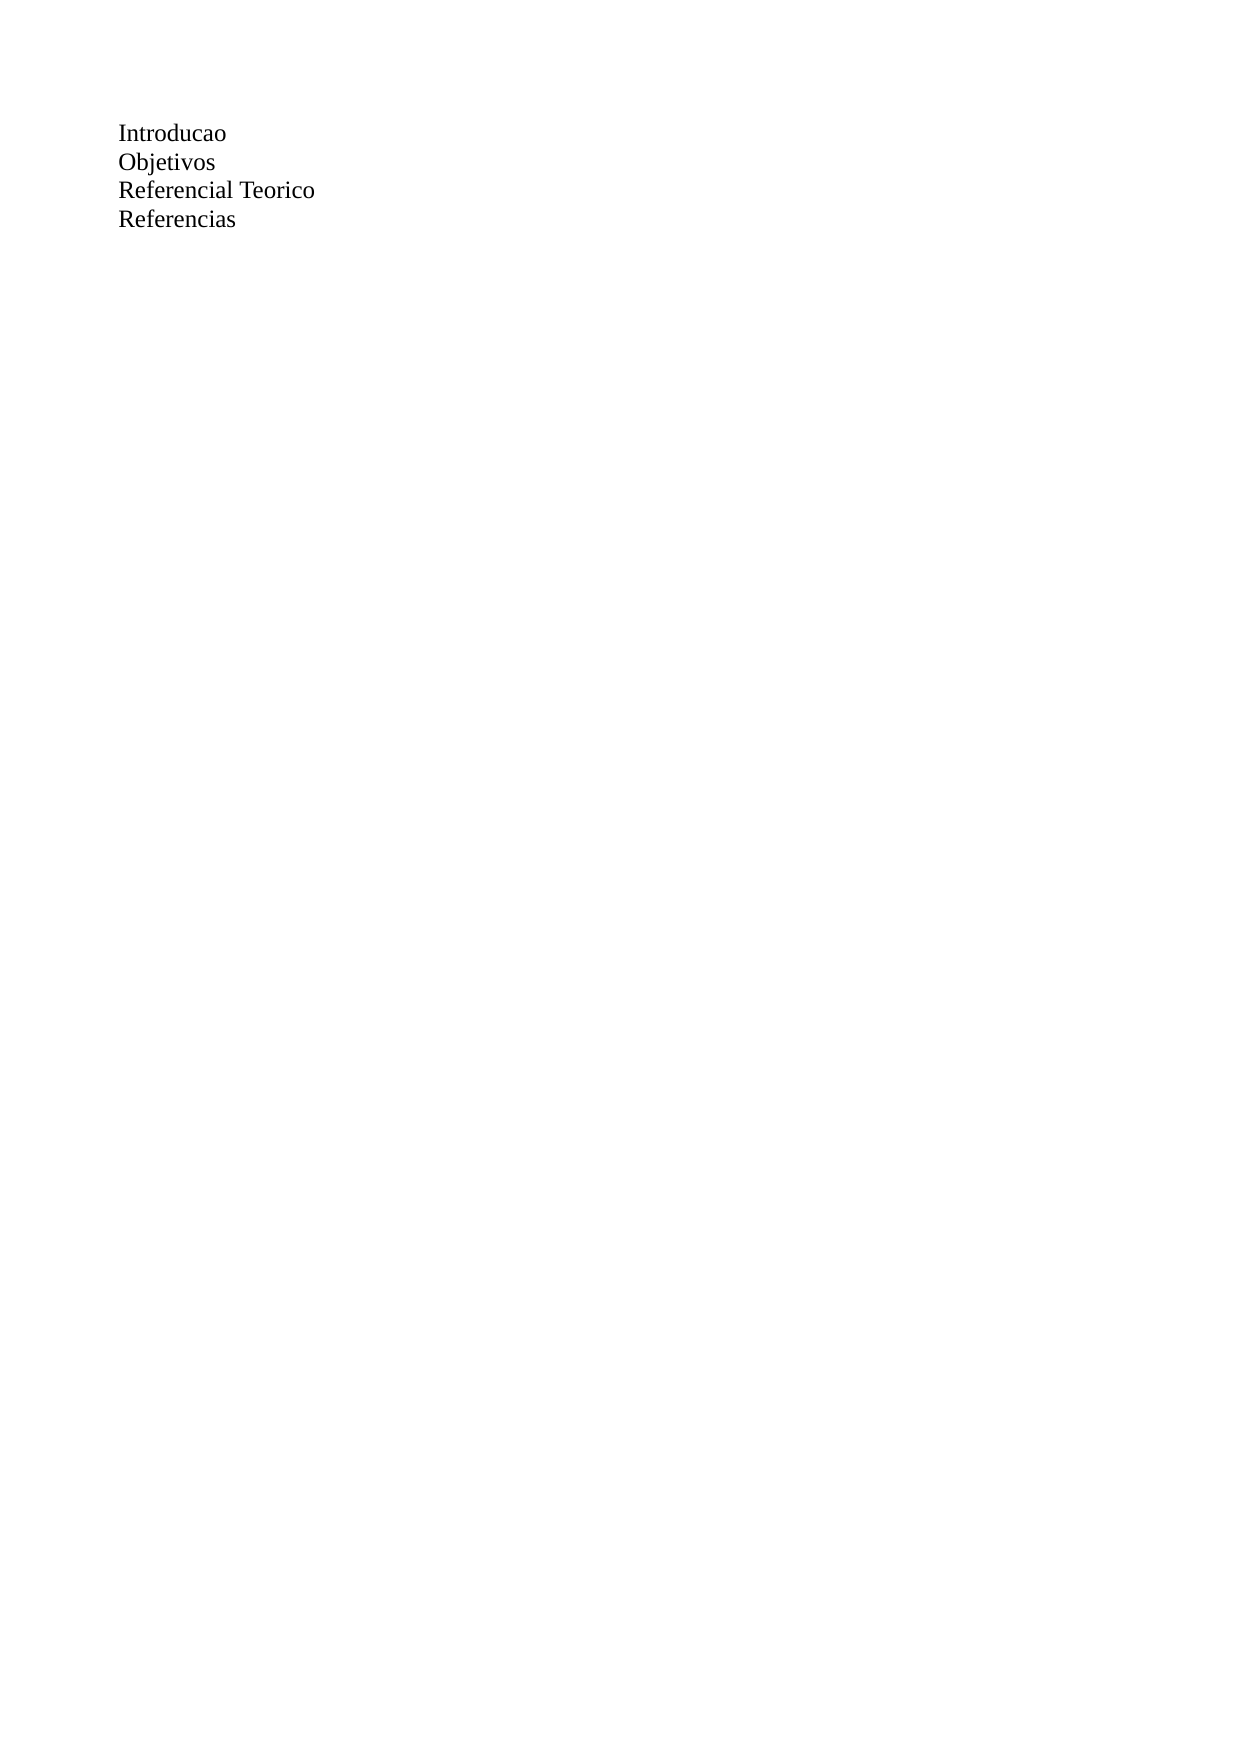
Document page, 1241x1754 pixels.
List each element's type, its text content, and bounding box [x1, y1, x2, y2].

text Referencias [118, 204, 1122, 233]
text Introducao [118, 118, 1122, 147]
text Referencial Teorico [118, 176, 1122, 204]
text Objetivos [118, 147, 1122, 176]
